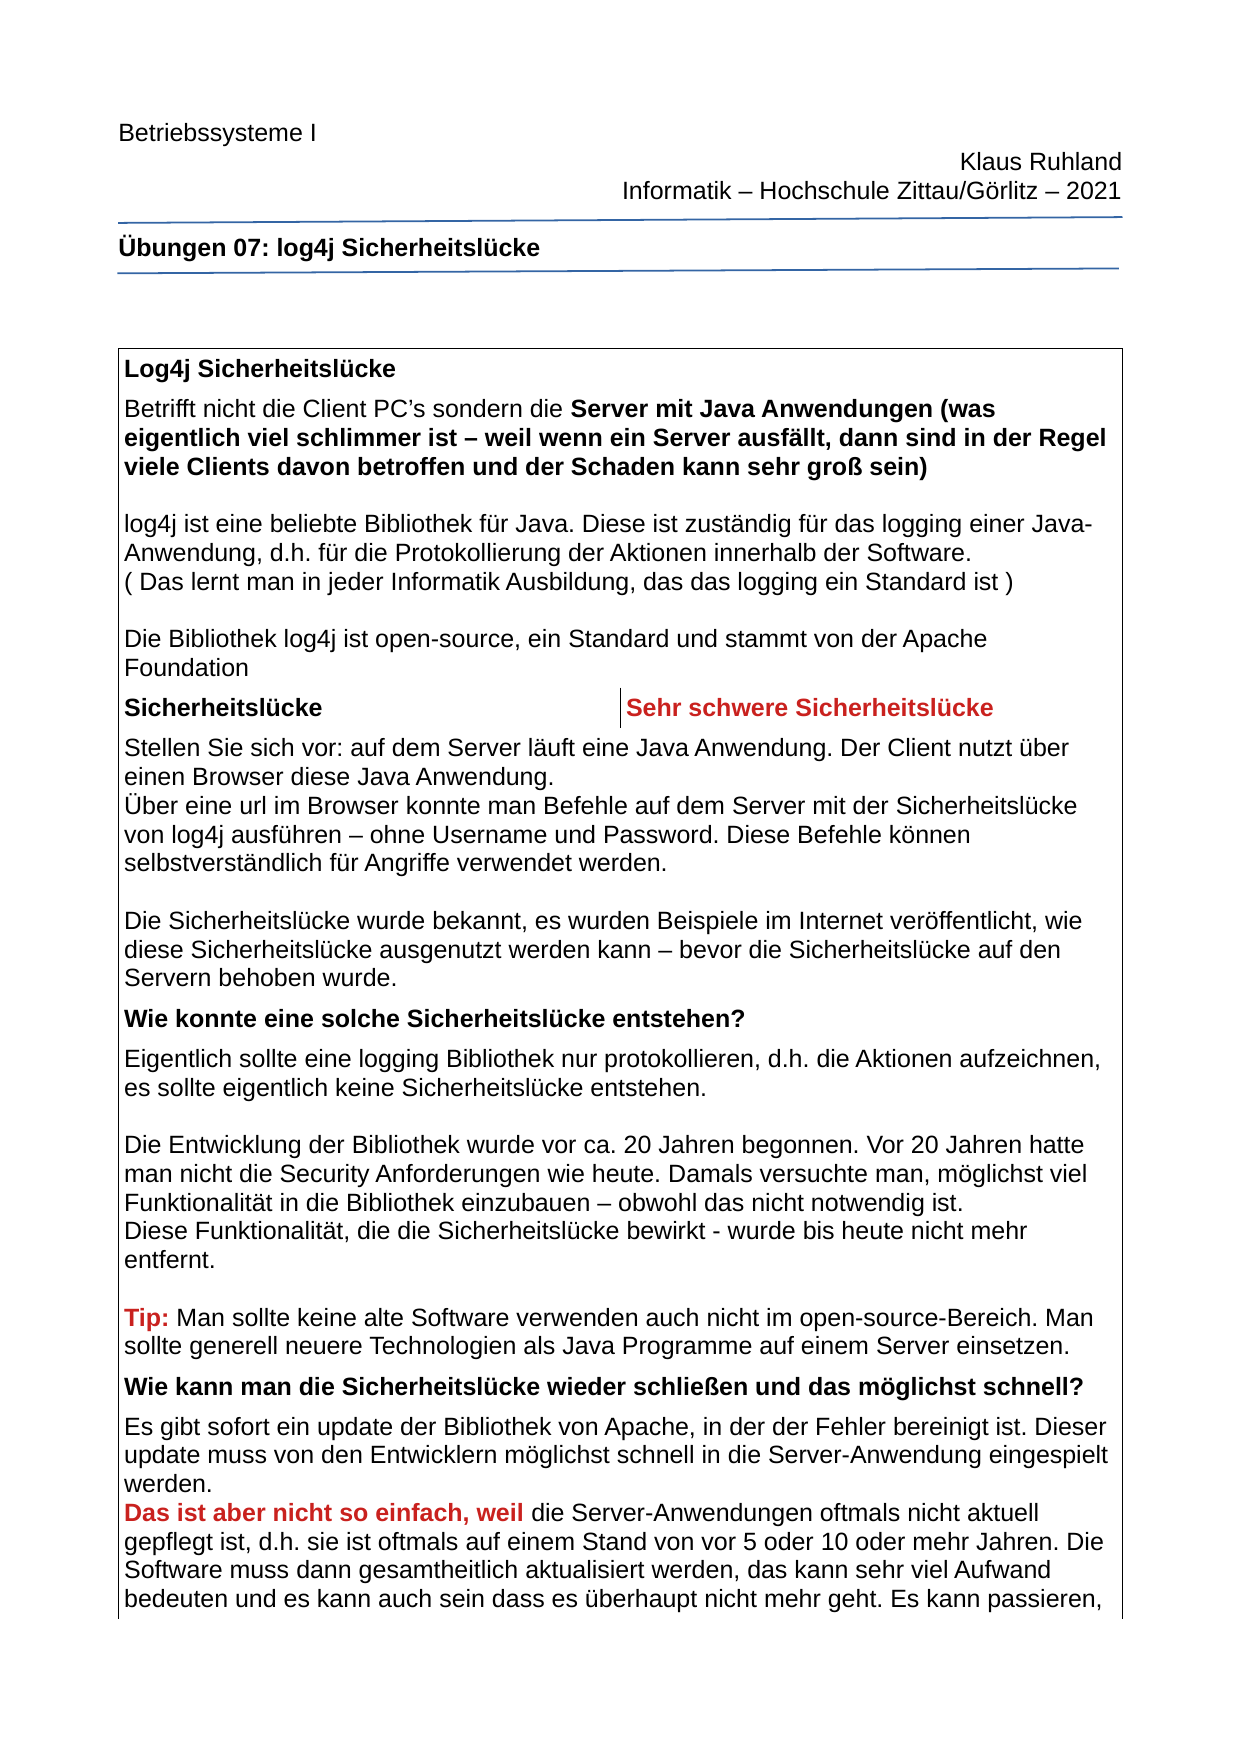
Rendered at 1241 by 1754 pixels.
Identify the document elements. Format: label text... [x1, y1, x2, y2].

text Übungen 07: log4j Sicherheitslücke [118, 233, 1122, 262]
table_cell Es gibt sofort ein update der Bibliothek von Apache, in der der Fehler bereinigt ist. Dieser update muss von den Entwicklern möglichst schnell in die Server-Anwendung eingespielt werden. Das ist aber nicht so einfach, weil die Server-Anwendungen oftmals nicht aktuell gepflegt ist, d.h. sie ist oftmals auf einem Stand von vor 5 oder 10 oder mehr Jahren. Die Software muss dann gesamtheitlich aktualisiert werden, das kann sehr viel Aufwand bedeuten und es kann auch sein dass es überhaupt nicht mehr geht. Es kann passieren, [119, 1406, 1122, 1619]
text Informatik – Hochschule Zittau/Görlitz – 2021 [118, 176, 1122, 204]
table_cell Betrifft nicht die Client PC’s sondern die Server mit Java Anwendungen (was eigentlich viel schlimmer ist – weil wenn ein Server ausfällt, dann sind in der Regel viele Clients davon betroffen und der Schaden kann sehr groß sein) log4j ist eine beliebte Bibliothek für Java. Diese ist zuständig für das logging einer Java-Anwendung, d.h. für die Protokollierung der Aktionen innerhalb der Software. ( Das lernt man in jeder Informatik Ausbildung, das das logging ein Standard ist ) Die Bibliothek log4j ist open-source, ein Standard und stammt von der Apache Foundation [119, 389, 1122, 687]
table_cell Wie konnte eine solche Sicherheitslücke entstehen? [119, 998, 1122, 1038]
table_header Log4j Sicherheitslücke [119, 349, 1122, 388]
table_cell Sehr schwere Sicherheitslücke [621, 688, 1122, 728]
table_cell Sicherheitslücke [119, 688, 620, 728]
text Betriebssysteme I [118, 118, 1122, 147]
table_cell Stellen Sie sich vor: auf dem Server läuft eine Java Anwendung. Der Client nutzt über einen Browser diese Java Anwendung. Über eine url im Browser konnte man Befehle auf dem Server mit der Sicherheitslücke von log4j ausführen – ohne Username und Password. Diese Befehle können selbstverständlich für Angriffe verwendet werden. Die Sicherheitslücke wurde bekannt, es wurden Beispiele im Internet veröffentlicht, wie diese Sicherheitslücke ausgenutzt werden kann – bevor die Sicherheitslücke auf den Servern behoben wurde. [119, 728, 1122, 998]
table_cell Wie kann man die Sicherheitslücke wieder schließen und das möglichst schnell? [119, 1366, 1122, 1406]
table_cell Eigentlich sollte eine logging Bibliothek nur protokollieren, d.h. die Aktionen aufzeichnen, es sollte eigentlich keine Sicherheitslücke entstehen. Die Entwicklung der Bibliothek wurde vor ca. 20 Jahren begonnen. Vor 20 Jahren hatte man nicht die Security Anforderungen wie heute. Damals versuchte man, möglichst viel Funktionalität in die Bibliothek einzubauen – obwohl das nicht notwendig ist. Diese Funktionalität, die die Sicherheitslücke bewirkt - wurde bis heute nicht mehr entfernt. Tip: Man sollte keine alte Software verwenden auch nicht im open-source-Bereich. Man sollte generell neuere Technologien als Java Programme auf einem Server einsetzen. [119, 1038, 1122, 1366]
text Klaus Ruhland [118, 147, 1122, 176]
